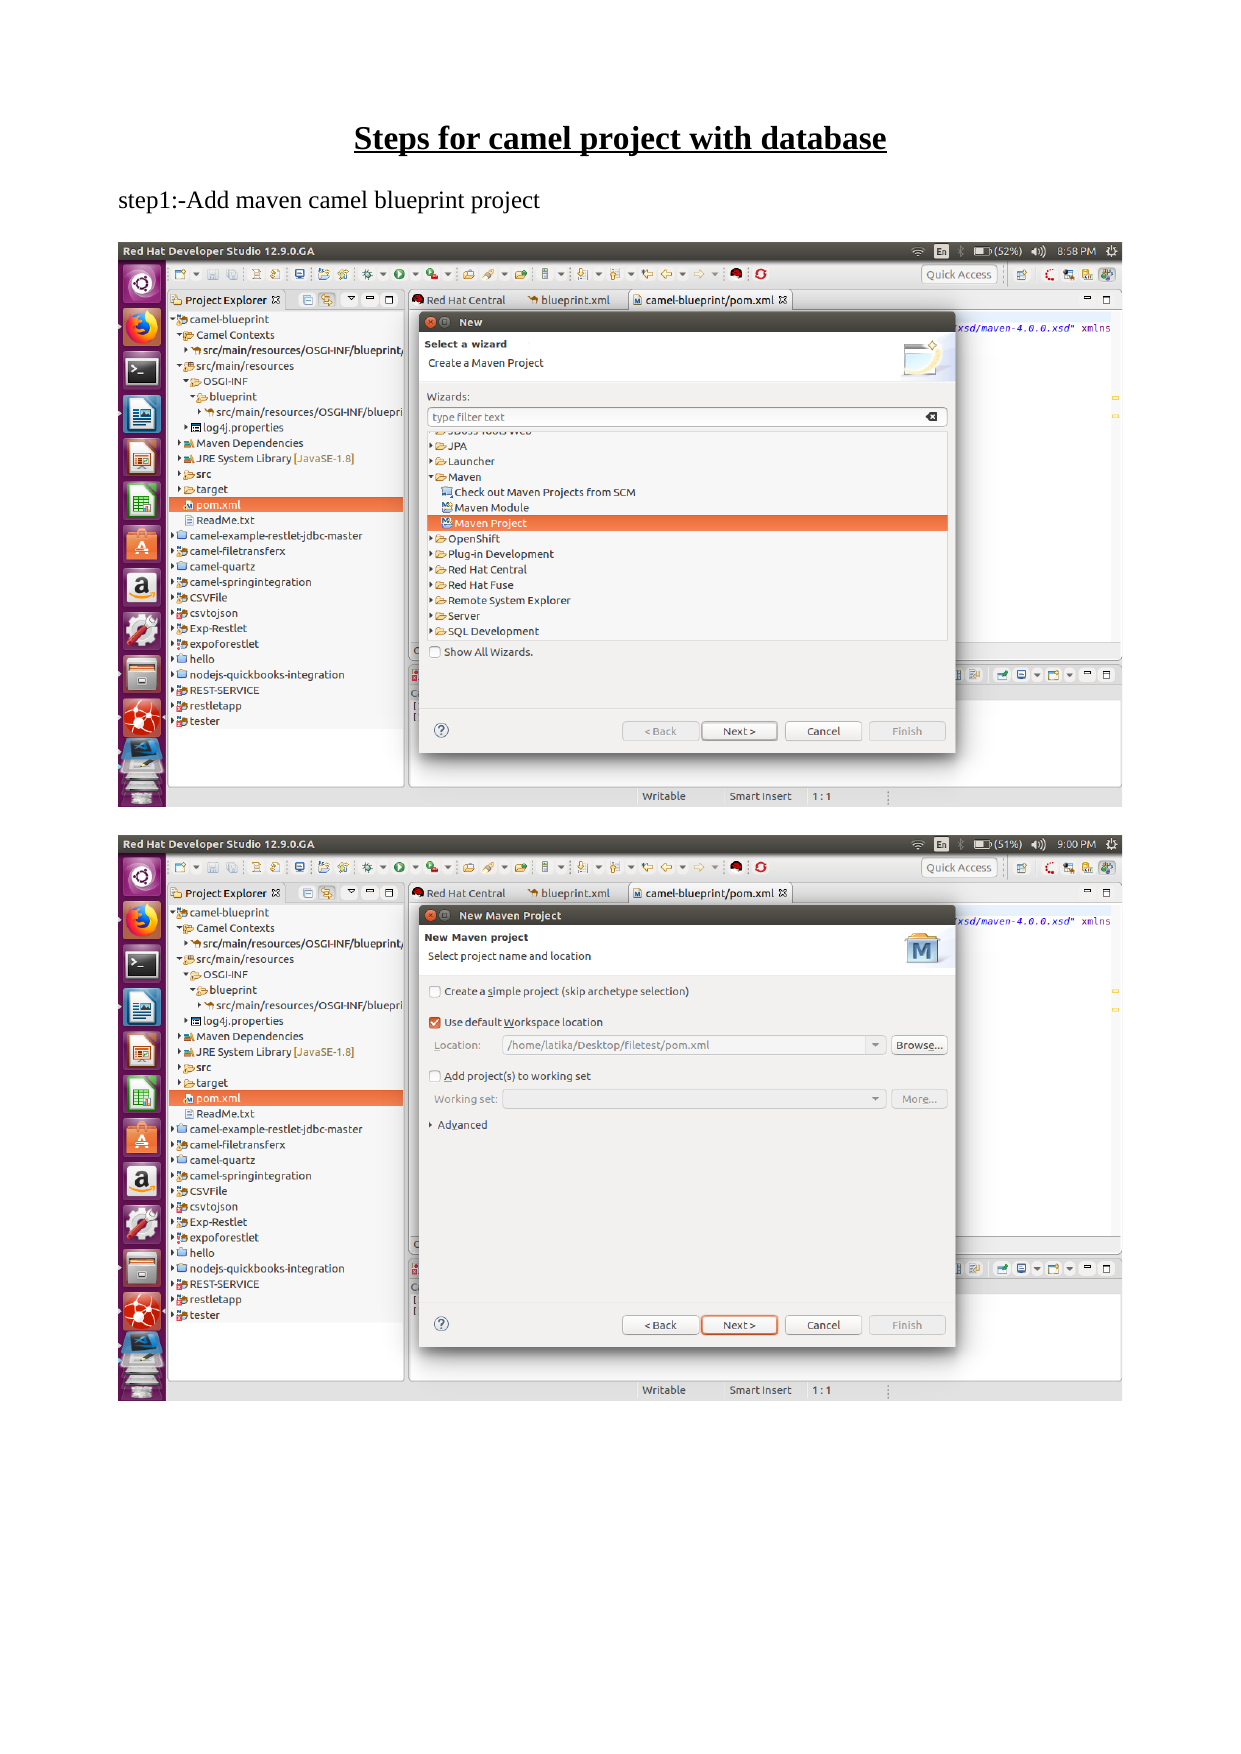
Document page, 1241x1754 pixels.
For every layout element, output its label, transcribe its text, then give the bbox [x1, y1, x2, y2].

picture [118, 835, 1123, 1401]
picture [118, 242, 1123, 807]
text step1:-Add maven camel blueprint project [118, 185, 1122, 214]
text Steps for camel project with database [118, 118, 1122, 156]
